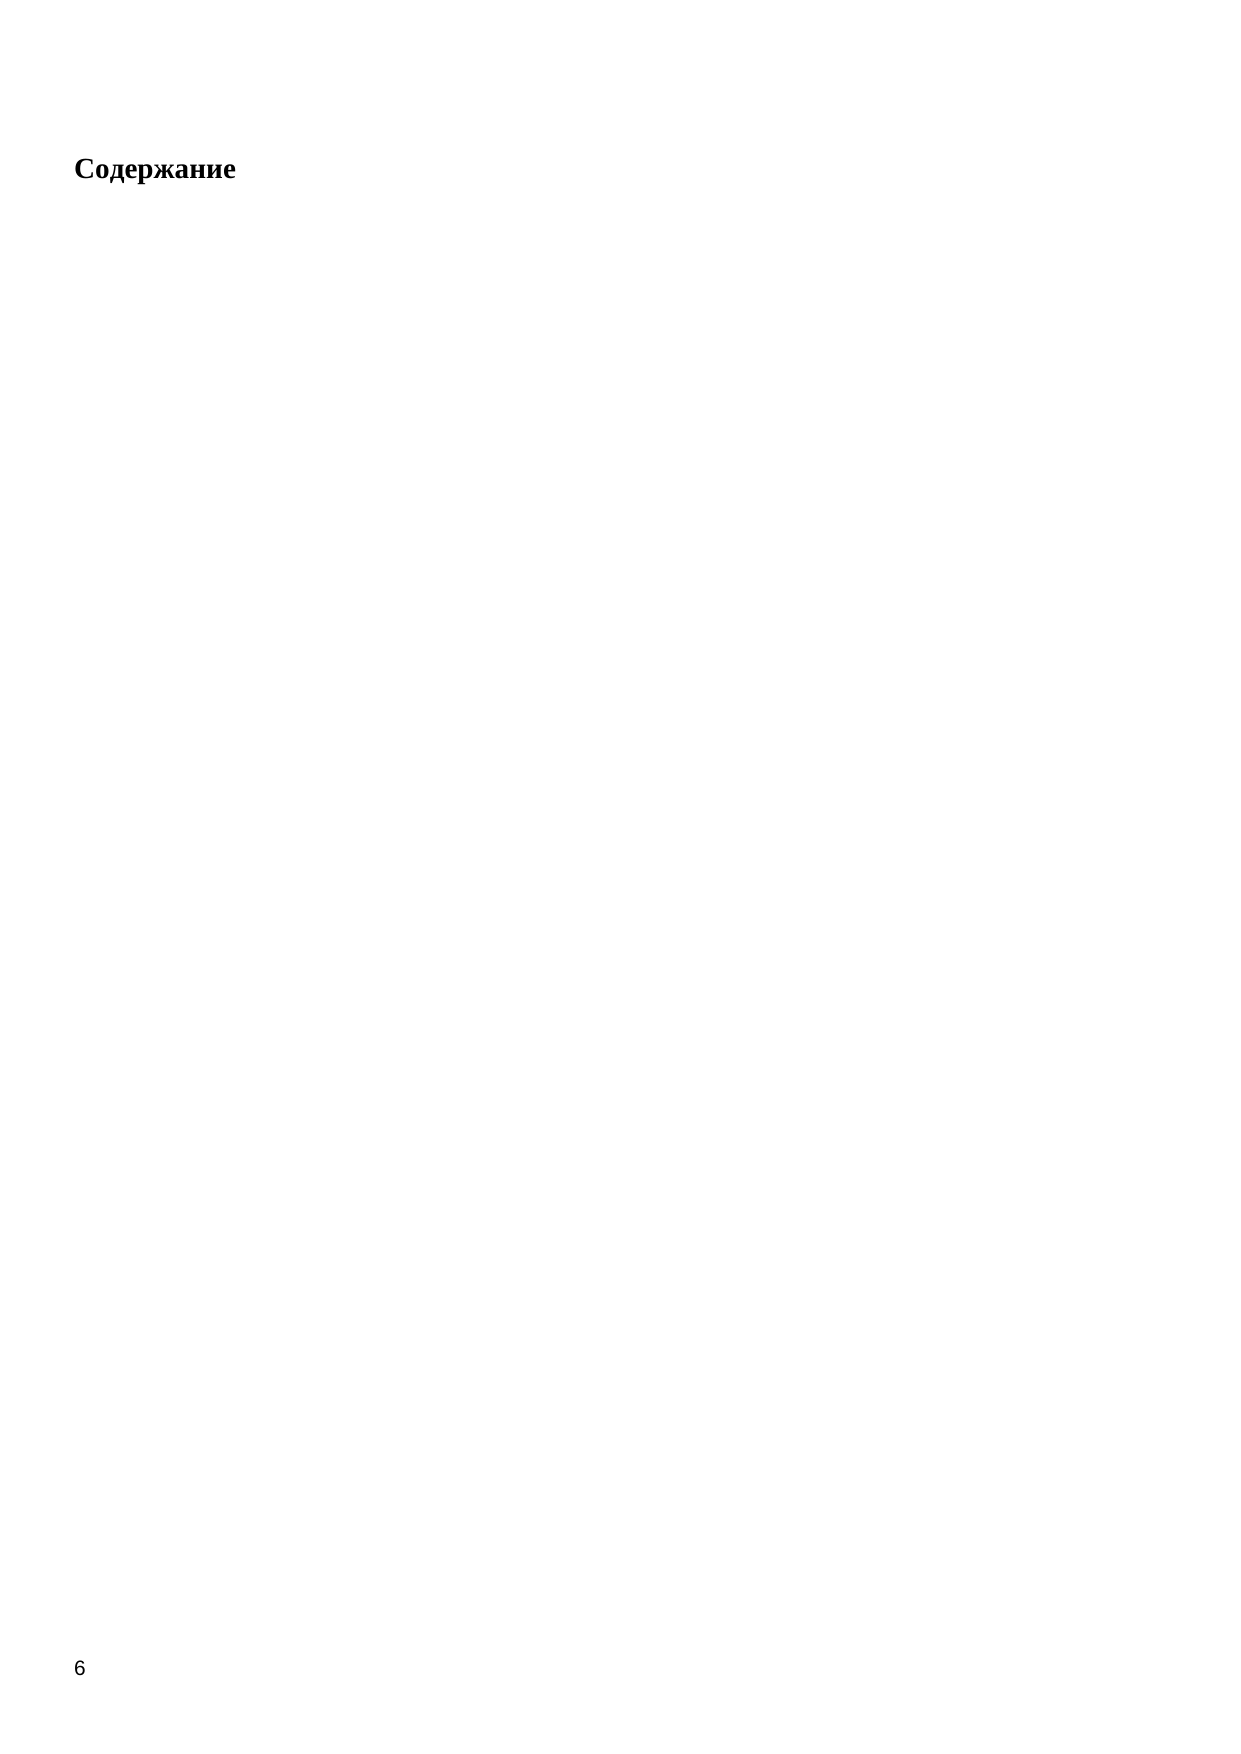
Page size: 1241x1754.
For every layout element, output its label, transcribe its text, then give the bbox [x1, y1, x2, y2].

text Содержание [74, 152, 1152, 185]
